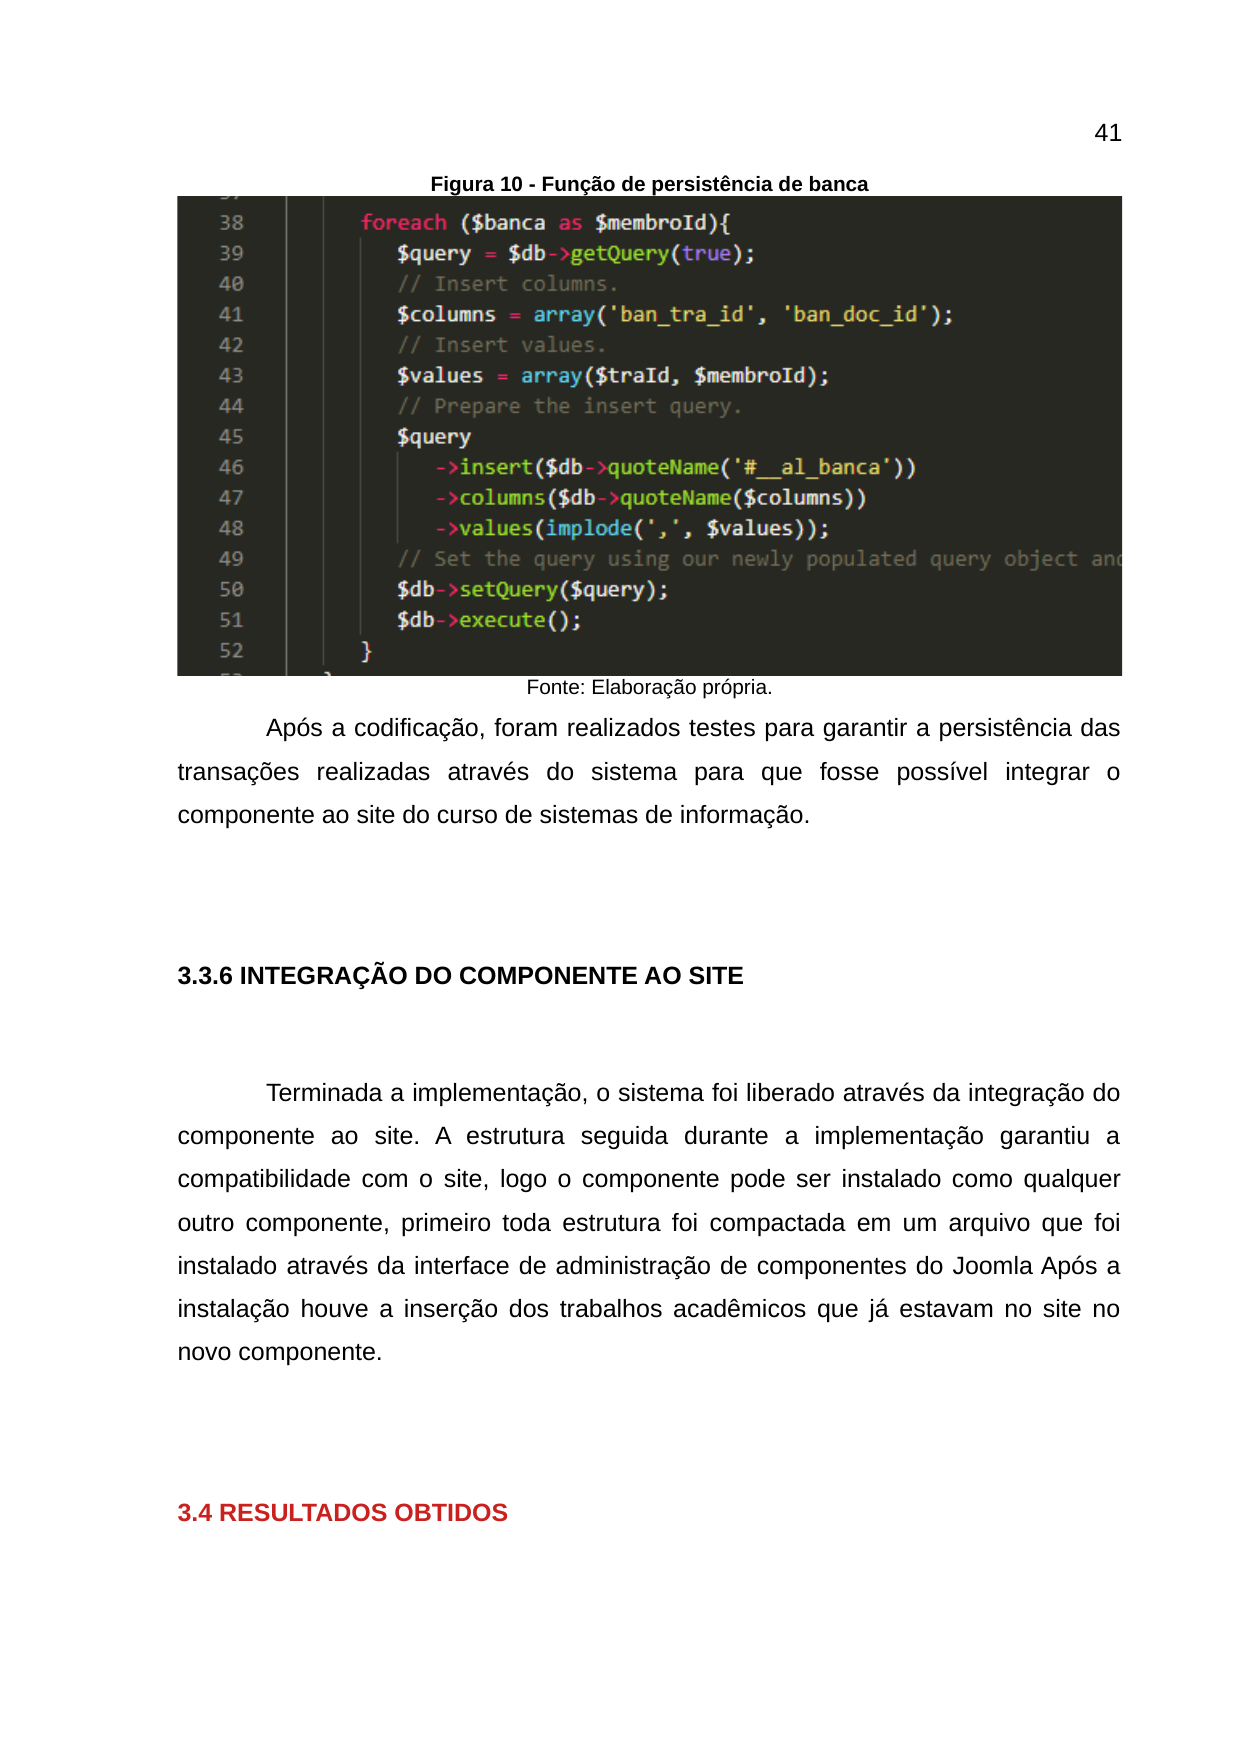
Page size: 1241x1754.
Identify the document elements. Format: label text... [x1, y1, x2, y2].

text Após a codificação, foram realizados testes para garantir a persistência das transações realizadas através do sistema para que fosse possível integrar o componente ao site do curso de sistemas de informação. [177, 699, 1122, 828]
text Terminada a implementação, o sistema foi liberado através da integração do componente ao site. A estrutura seguida durante a implementação garantiu a compatibilidade com o site, logo o componente pode ser instalado como qualquer outro componente, primeiro toda estrutura foi compactada em um arquivo que foi instalado através da interface de administração de componentes do Joomla Após a instalação houve a inserção dos trabalhos acadêmicos que já estavam no site no novo componente. [177, 1078, 1122, 1366]
text 3.4 Resultados obtidos [177, 1498, 1122, 1527]
text Fonte: Elaboração própria. [177, 676, 1122, 699]
text Figura 10 - Função de persistência de banca [177, 172, 1122, 196]
text 3.3.6 Integração do componente ao site [177, 961, 1122, 990]
picture [177, 196, 1123, 676]
